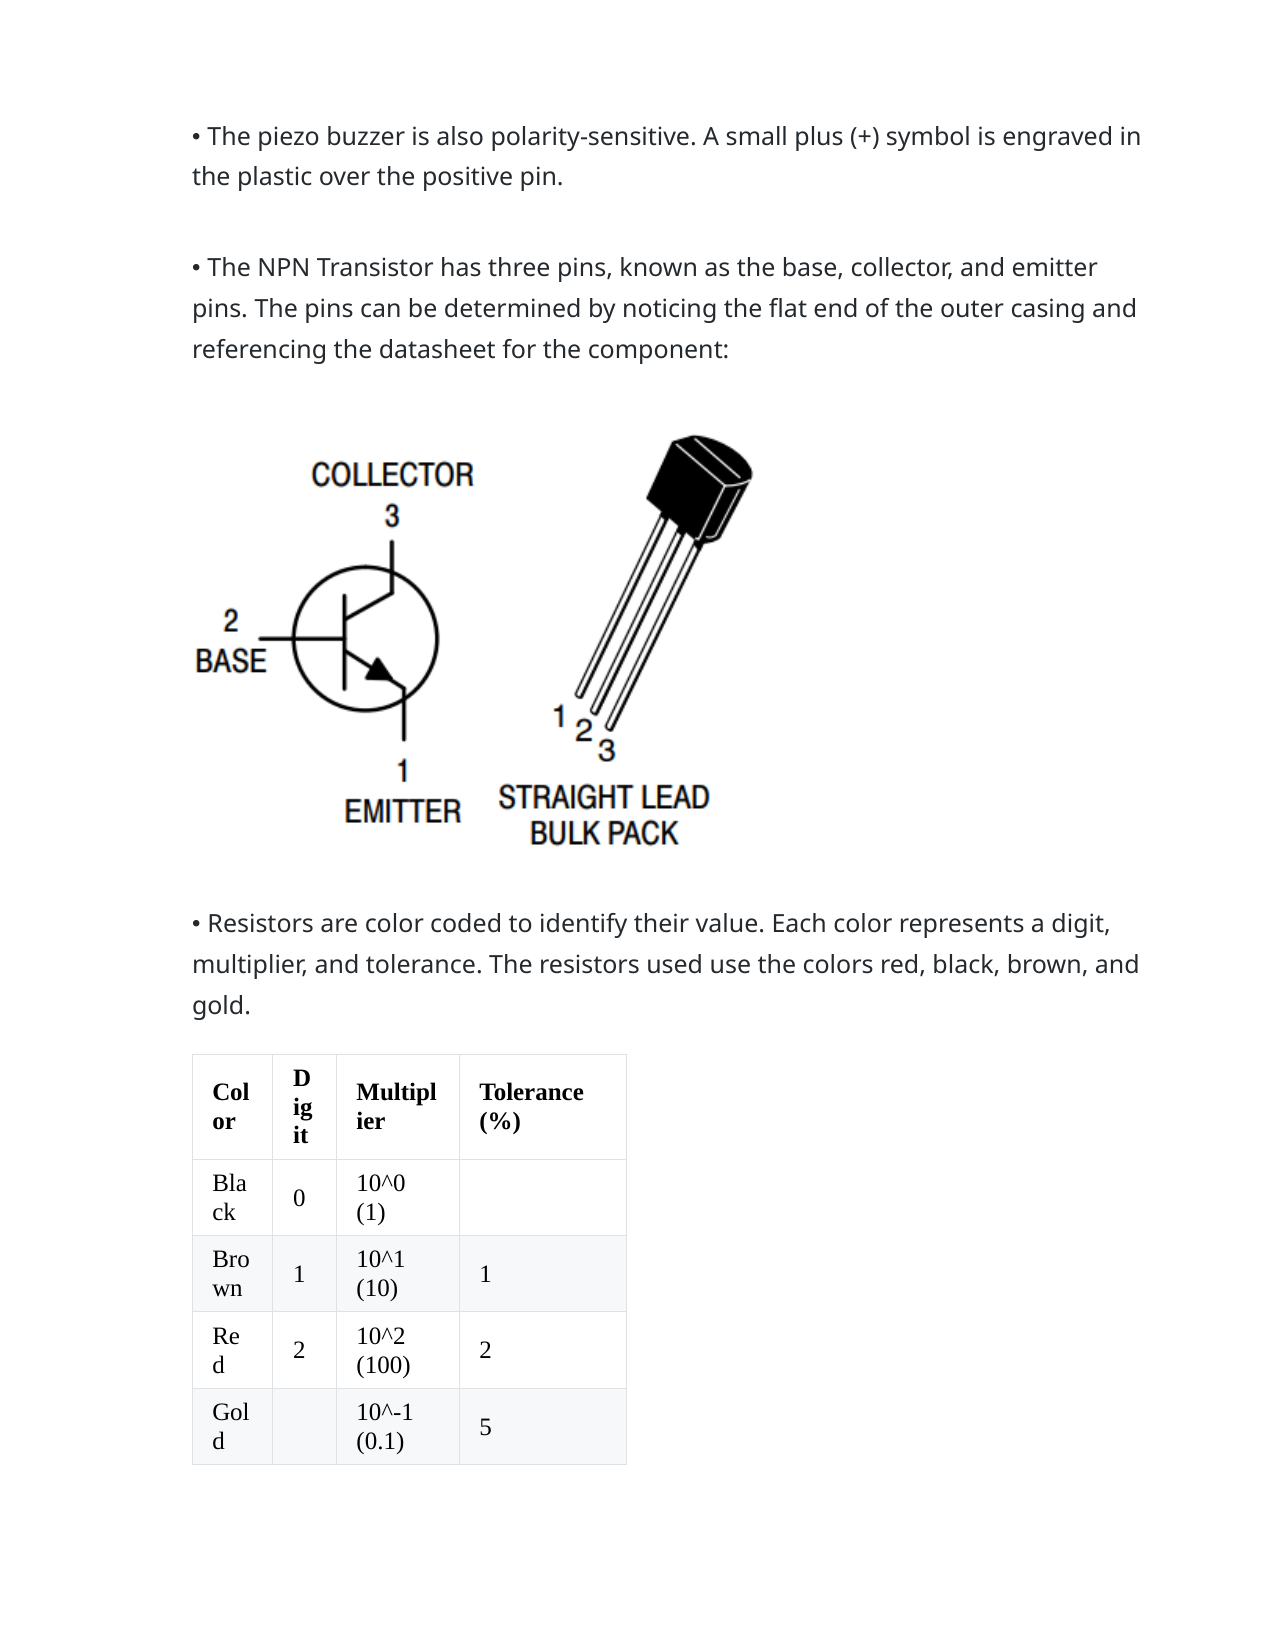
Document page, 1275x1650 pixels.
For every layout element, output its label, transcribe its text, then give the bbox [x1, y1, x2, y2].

picture [191, 422, 758, 851]
table_cell 2 [460, 1312, 626, 1388]
list Resistors are color coded to identify their value. Each color represents a digit, multiplier, and tolerance. The resistors used use the colors red, black, brown, and gold. [118, 906, 1157, 1022]
table_header Tolerance (%) [460, 1055, 626, 1159]
table_cell 5 [460, 1389, 626, 1464]
table_cell [273, 1389, 336, 1464]
table_cell 1 [273, 1236, 336, 1311]
list The NPN Transistor has three pins, known as the base, collector, and emitter pins. The pins can be determined by noticing the flat end of the outer casing and referencing the datasheet for the component: [118, 250, 1157, 366]
table_cell 10^2 (100) [337, 1312, 459, 1388]
table_cell Gold [193, 1389, 272, 1464]
table_cell 2 [273, 1312, 336, 1388]
table_cell 1 [460, 1236, 626, 1311]
table_cell Black [193, 1160, 272, 1235]
table_header Digit [273, 1055, 336, 1159]
table_cell 0 [273, 1160, 336, 1235]
table_cell 10^1 (10) [337, 1236, 459, 1311]
table_cell Brown [193, 1236, 272, 1311]
table_header Color [193, 1055, 272, 1159]
table_header Multiplier [337, 1055, 459, 1159]
table_cell 10^0 (1) [337, 1160, 459, 1235]
table_cell 10^-1 (0.1) [337, 1389, 459, 1464]
list The piezo buzzer is also polarity-sensitive. A small plus (+) symbol is engraved in the plastic over the positive pin. [118, 118, 1157, 193]
table_cell Red [193, 1312, 272, 1388]
table_cell [460, 1160, 626, 1235]
